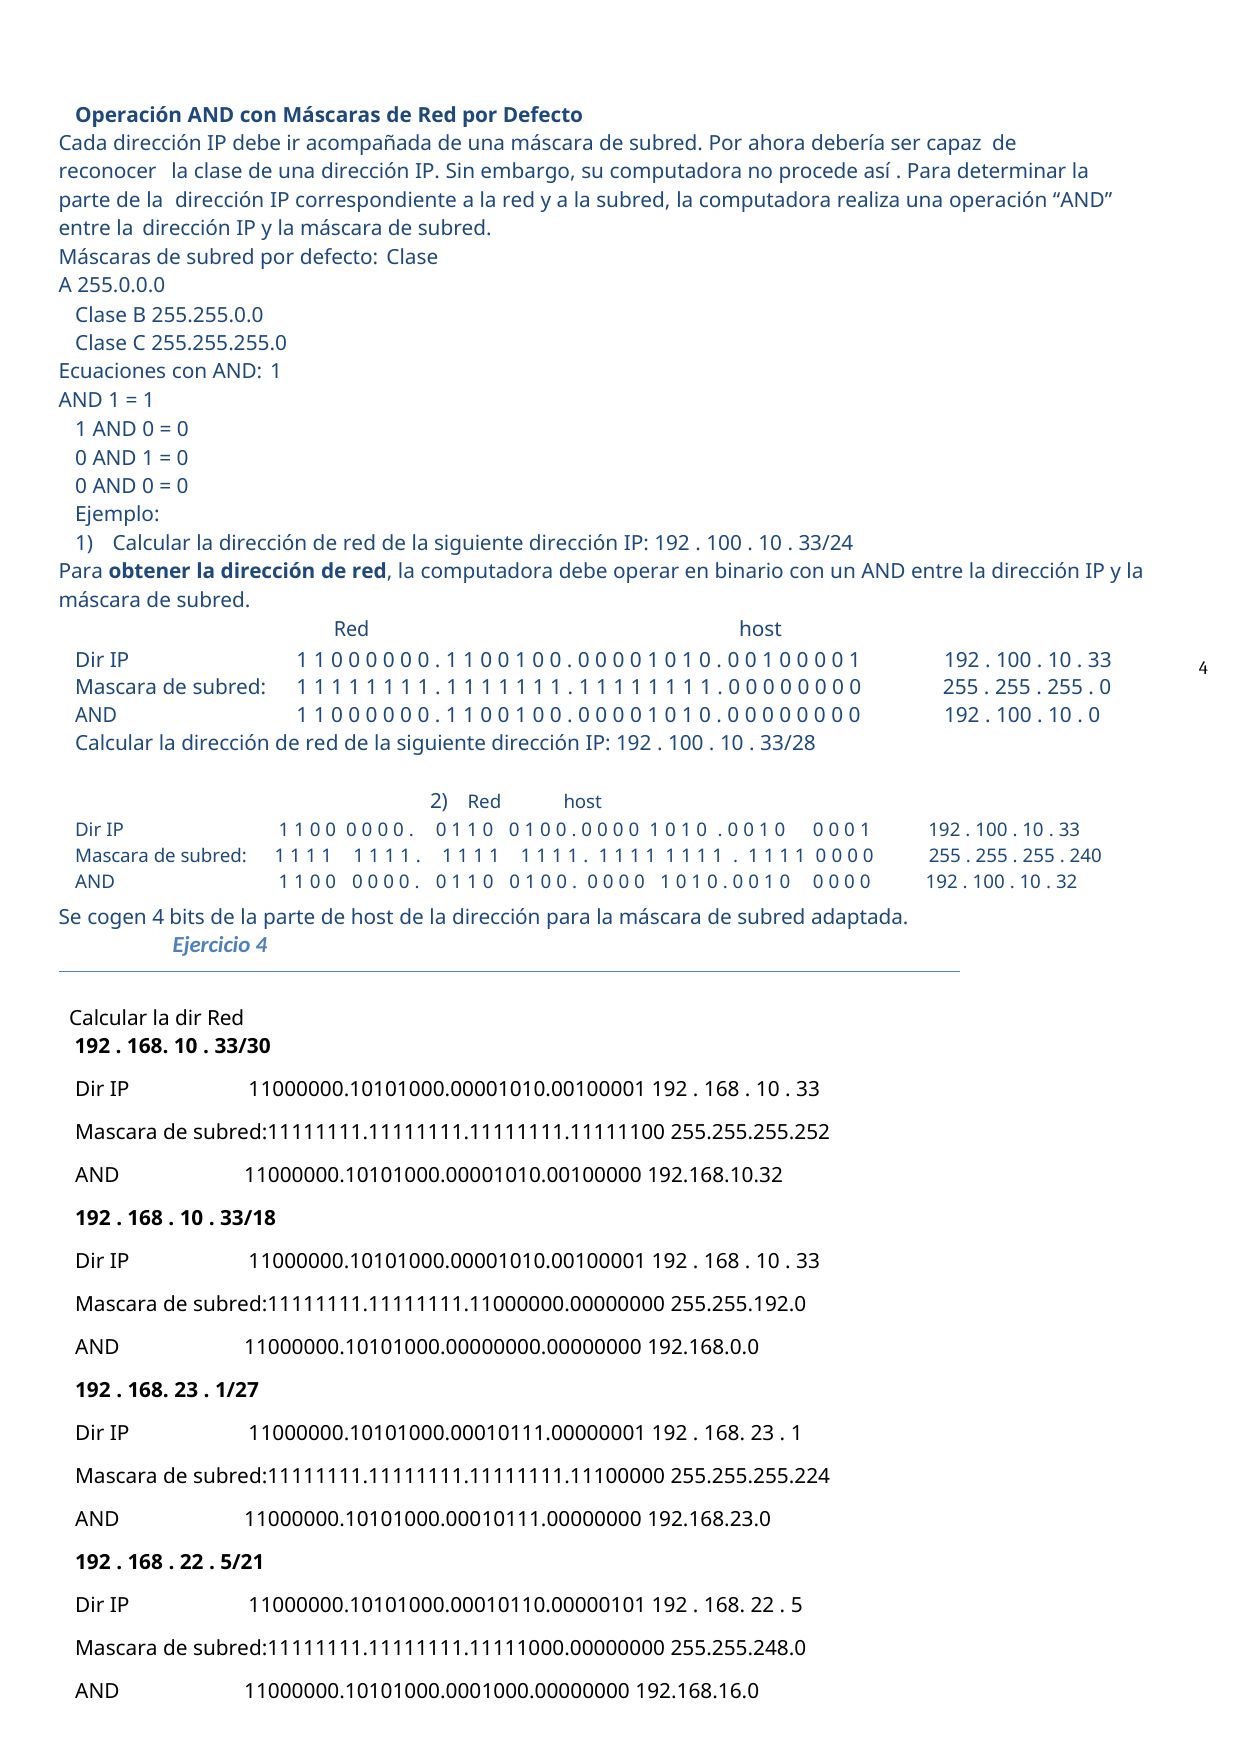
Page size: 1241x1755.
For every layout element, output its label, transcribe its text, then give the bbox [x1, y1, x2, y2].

text AND 1 1 0 0 0 0 0 0 . 1 1 0 0 1 0 0 . 0 0 0 0 1 0 1 0 . 0 0 0 0 0 0 0 0 192 . 100 . 10 . 0 [75, 700, 1220, 728]
text 192 . 168 . 22 . 5/21 [75, 1547, 1220, 1576]
table_cell 192 . 100 . 10 . 32 [902, 869, 1119, 902]
table_header 192 . 100 . 10 . 33 [902, 818, 1119, 843]
table_header Dir IP [69, 818, 260, 843]
table_cell 1 1 1 1 [430, 843, 501, 869]
table_cell 255 . 255 . 255 . 240 [902, 843, 1119, 869]
text Ejemplo: [75, 499, 1220, 528]
text Mascara de subred:11111111.11111111.11000000.00000000 255.255.192.0 [75, 1289, 1220, 1317]
text Dir IP 1 1 0 0 0 0 0 0 . 1 1 0 0 1 0 0 . 0 0 0 0 1 0 1 0 . 0 0 1 0 0 0 0 1 192 . 100 . 10 . 33 4 [75, 642, 1220, 674]
text Se cogen 4 bits de la parte de host de la dirección para la máscara de subred adaptada. [58, 902, 1220, 931]
text Calcular la dir Red [58, 1003, 1220, 1031]
table_header 0 1 1 0 [430, 818, 501, 843]
text 0 AND 1 = 0 [75, 442, 1220, 471]
subtitle Ejercicio 4 [172, 931, 1220, 959]
text Para obtener la dirección de red, la computadora debe operar en binario con un AND entre la dirección IP y la máscara de subred. [58, 556, 1143, 613]
text 0 AND 0 = 0 [75, 471, 1220, 499]
text AND 11000000.10101000.00000000.00000000 192.168.0.0 [75, 1332, 1220, 1360]
text Mascara de subred:11111111.11111111.11111111.11100000 255.255.255.224 [75, 1461, 1220, 1489]
text AND 11000000.10101000.0001000.00000000 192.168.16.0 [75, 1677, 1220, 1705]
table_cell 1 1 1 1 . [340, 843, 430, 869]
text Cada dirección IP debe ir acompañada de una máscara de subred. Por ahora debería ser capaz de reconocer la clase de una dirección IP. Sin embargo, su computadora no procede así . Para determinar la parte de la dirección IP correspondiente a la red y a la subred, la computadora realiza una operación “AND” entre la dirección IP y la máscara de subred. [58, 128, 1119, 242]
text Clase C 255.255.255.0 [75, 328, 1220, 356]
text 192 . 168 . 10 . 33/18 [75, 1203, 1220, 1232]
table_header 1 1 0 0 [260, 818, 340, 843]
text Calcular la dirección de red de la siguiente dirección IP: 192 . 100 . 10 . 33/28 [75, 728, 1220, 757]
text Mascara de subred:11111111.11111111.11111111.11111100 255.255.255.252 [75, 1117, 1220, 1146]
text AND 11000000.10101000.00010111.00000000 192.168.23.0 [75, 1504, 1220, 1533]
table_header 0 1 0 0 . 0 0 0 0 1 0 1 0 . 0 0 1 0 [501, 818, 807, 843]
text Dir IP 11000000.10101000.00001010.00100001 192 . 168 . 10 . 33 [75, 1074, 1220, 1103]
text 192 . 168. 10 . 33/30 [58, 1031, 1220, 1060]
list Red host [75, 786, 956, 814]
table_cell 1 1 0 0 [260, 869, 340, 902]
text Dir IP 11000000.10101000.00001010.00100001 192 . 168 . 10 . 33 [75, 1246, 1220, 1274]
text Dir IP 11000000.10101000.00010110.00000101 192 . 168. 22 . 5 [75, 1590, 1220, 1619]
table_cell 0 0 0 0 [807, 843, 902, 869]
table_header 0 0 0 1 [807, 818, 902, 843]
text Mascara de subred:11111111.11111111.11111000.00000000 255.255.248.0 [75, 1633, 1220, 1662]
table_cell 0 1 1 0 [430, 869, 501, 902]
text Red host [334, 613, 1220, 642]
text 192 . 168. 23 . 1/27 [75, 1375, 1220, 1403]
table_cell 0 0 0 0 [807, 869, 902, 902]
table_cell Mascara de subred: [69, 843, 260, 869]
table_cell 0 0 0 0 . [340, 869, 430, 902]
text 1 AND 0 = 0 [75, 413, 1220, 442]
text AND 11000000.10101000.00001010.00100000 192.168.10.32 [75, 1160, 1220, 1189]
table_cell 0 1 0 0 . 0 0 0 0 1 0 1 0 . 0 0 1 0 [501, 869, 807, 902]
list Calcular la dirección de red de la siguiente dirección IP: 192 . 100 . 10 . 33/24 [75, 528, 1220, 556]
text Clase B 255.255.0.0 [75, 299, 1220, 328]
table_cell AND [69, 869, 260, 902]
subtitle Operación AND con Máscaras de Red por Defecto [75, 100, 1220, 128]
text Máscaras de subred por defecto: Clase A 255.0.0.0 [58, 242, 442, 299]
text Dir IP 11000000.10101000.00010111.00000001 192 . 168. 23 . 1 [75, 1418, 1220, 1446]
text Mascara de subred: 1 1 1 1 1 1 1 1 . 1 1 1 1 1 1 1 . 1 1 1 1 1 1 1 1 . 0 0 0 0 0 0 0 0 255 . 255 . 255 . 0 [75, 674, 1220, 700]
table_header 0 0 0 0 . [340, 818, 430, 843]
table_cell 1 1 1 1 [260, 843, 340, 869]
text Ecuaciones con AND: 1 AND 1 = 1 [58, 356, 283, 413]
table_cell 1 1 1 1 . 1 1 1 1 1 1 1 1 . 1 1 1 1 [501, 843, 807, 869]
